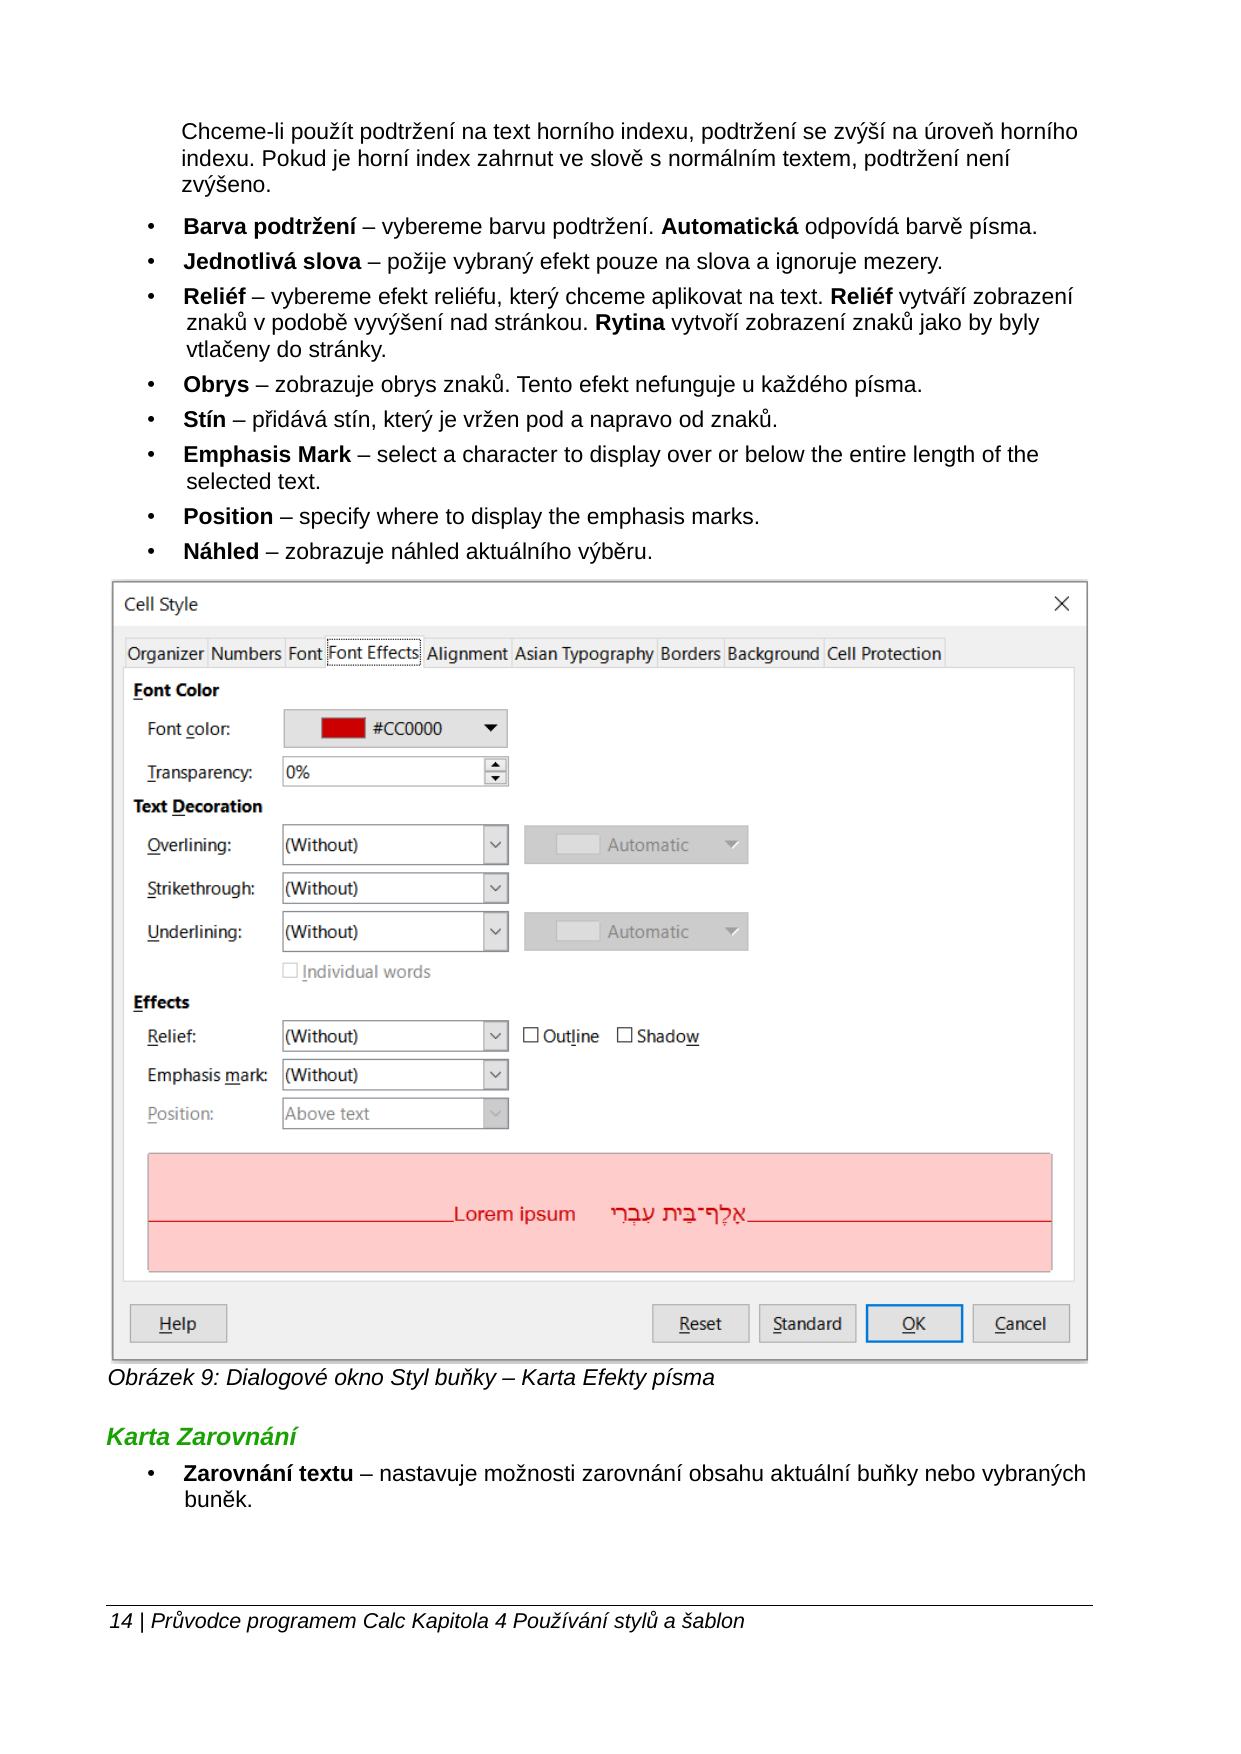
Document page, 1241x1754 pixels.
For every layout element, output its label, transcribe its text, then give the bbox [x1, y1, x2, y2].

picture [110, 579, 1089, 1364]
list Emphasis Mark – select a character to display over or below the entire length of the selected text. [144, 438, 1093, 494]
subtitle Karta Zarovnání [106, 1422, 1093, 1451]
text Obrázek 9: Dialogové okno Styl buňky – Karta Efekty písma [107, 579, 1091, 1390]
list Jednotlivá slova – požije vybraný efekt pouze na slova a ignoruje mezery. [144, 245, 1093, 274]
list Position – specify where to display the emphasis marks. [144, 500, 1093, 529]
list Barva podtržení – vybereme barvu podtržení. Automatická odpovídá barvě písma. [144, 210, 1093, 239]
text Chceme-li použít podtržení na text horního indexu, podtržení se zvýší na úroveň horního indexu. Pokud je horní index zahrnut ve slově s normálním textem, podtržení není zvýšeno. [181, 118, 1093, 197]
list Reliéf – vybereme efekt reliéfu, který chceme aplikovat na text. Reliéf vytváří zobrazení znaků v podobě vyvýšení nad stránkou. Rytina vytvoří zobrazení znaků jako by byly vtlačeny do stránky. [144, 280, 1093, 362]
list Obrys – zobrazuje obrys znaků. Tento efekt nefunguje u každého písma. [144, 368, 1093, 397]
list Náhled – zobrazuje náhled aktuálního výběru. [144, 535, 1093, 567]
list Zarovnání textu – nastavuje možnosti zarovnání obsahu aktuální buňky nebo vybraných buněk. [144, 1457, 1093, 1515]
list Stín – přidává stín, který je vržen pod a napravo od znaků. [144, 403, 1093, 432]
